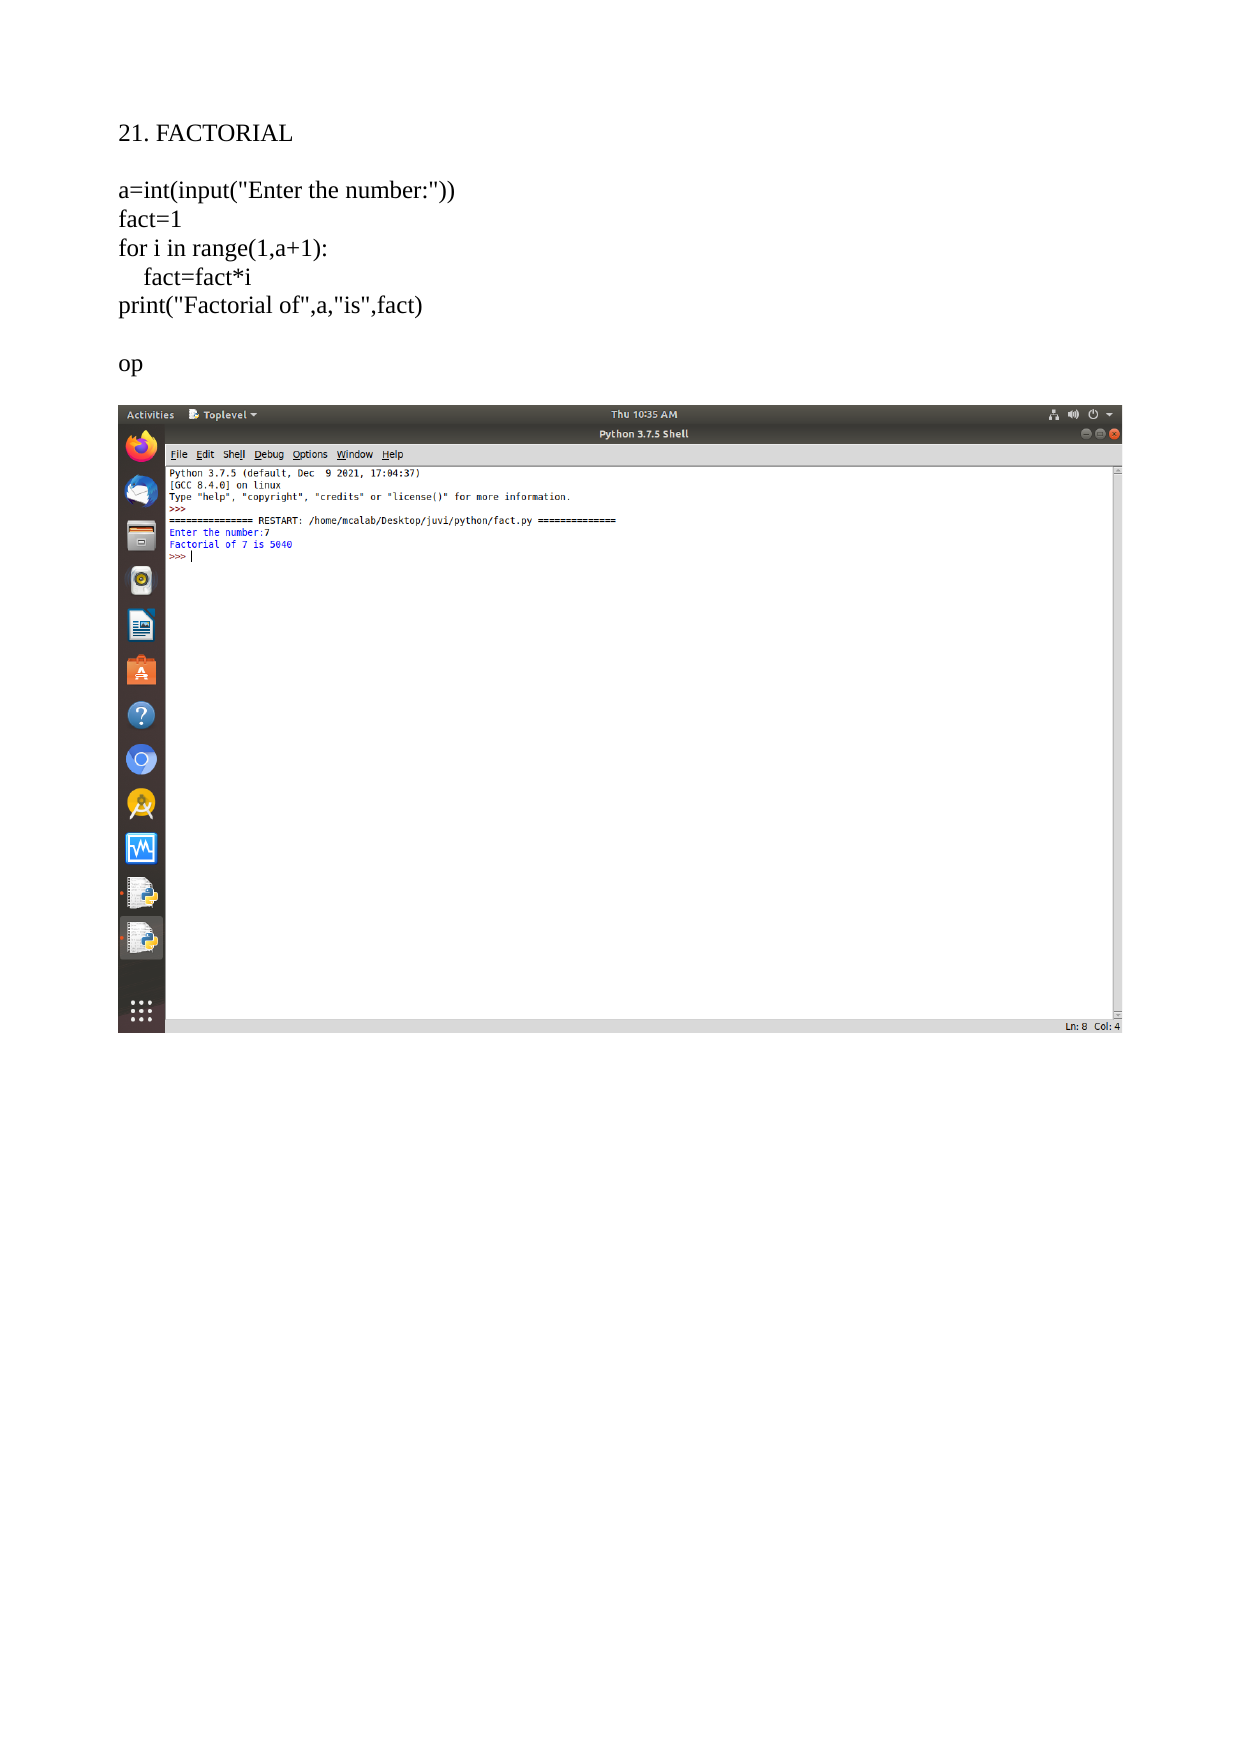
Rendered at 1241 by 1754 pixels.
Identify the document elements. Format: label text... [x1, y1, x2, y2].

picture [118, 405, 1123, 1033]
text fact=fact*i [118, 262, 1122, 291]
text print("Factorial of",a,"is",fact) [118, 291, 1122, 319]
text 21. FACTORIAL [118, 118, 1122, 147]
text for i in range(1,a+1): [118, 233, 1122, 262]
text op [118, 348, 1122, 377]
text fact=1 [118, 204, 1122, 233]
text a=int(input("Enter the number:")) [118, 176, 1122, 204]
